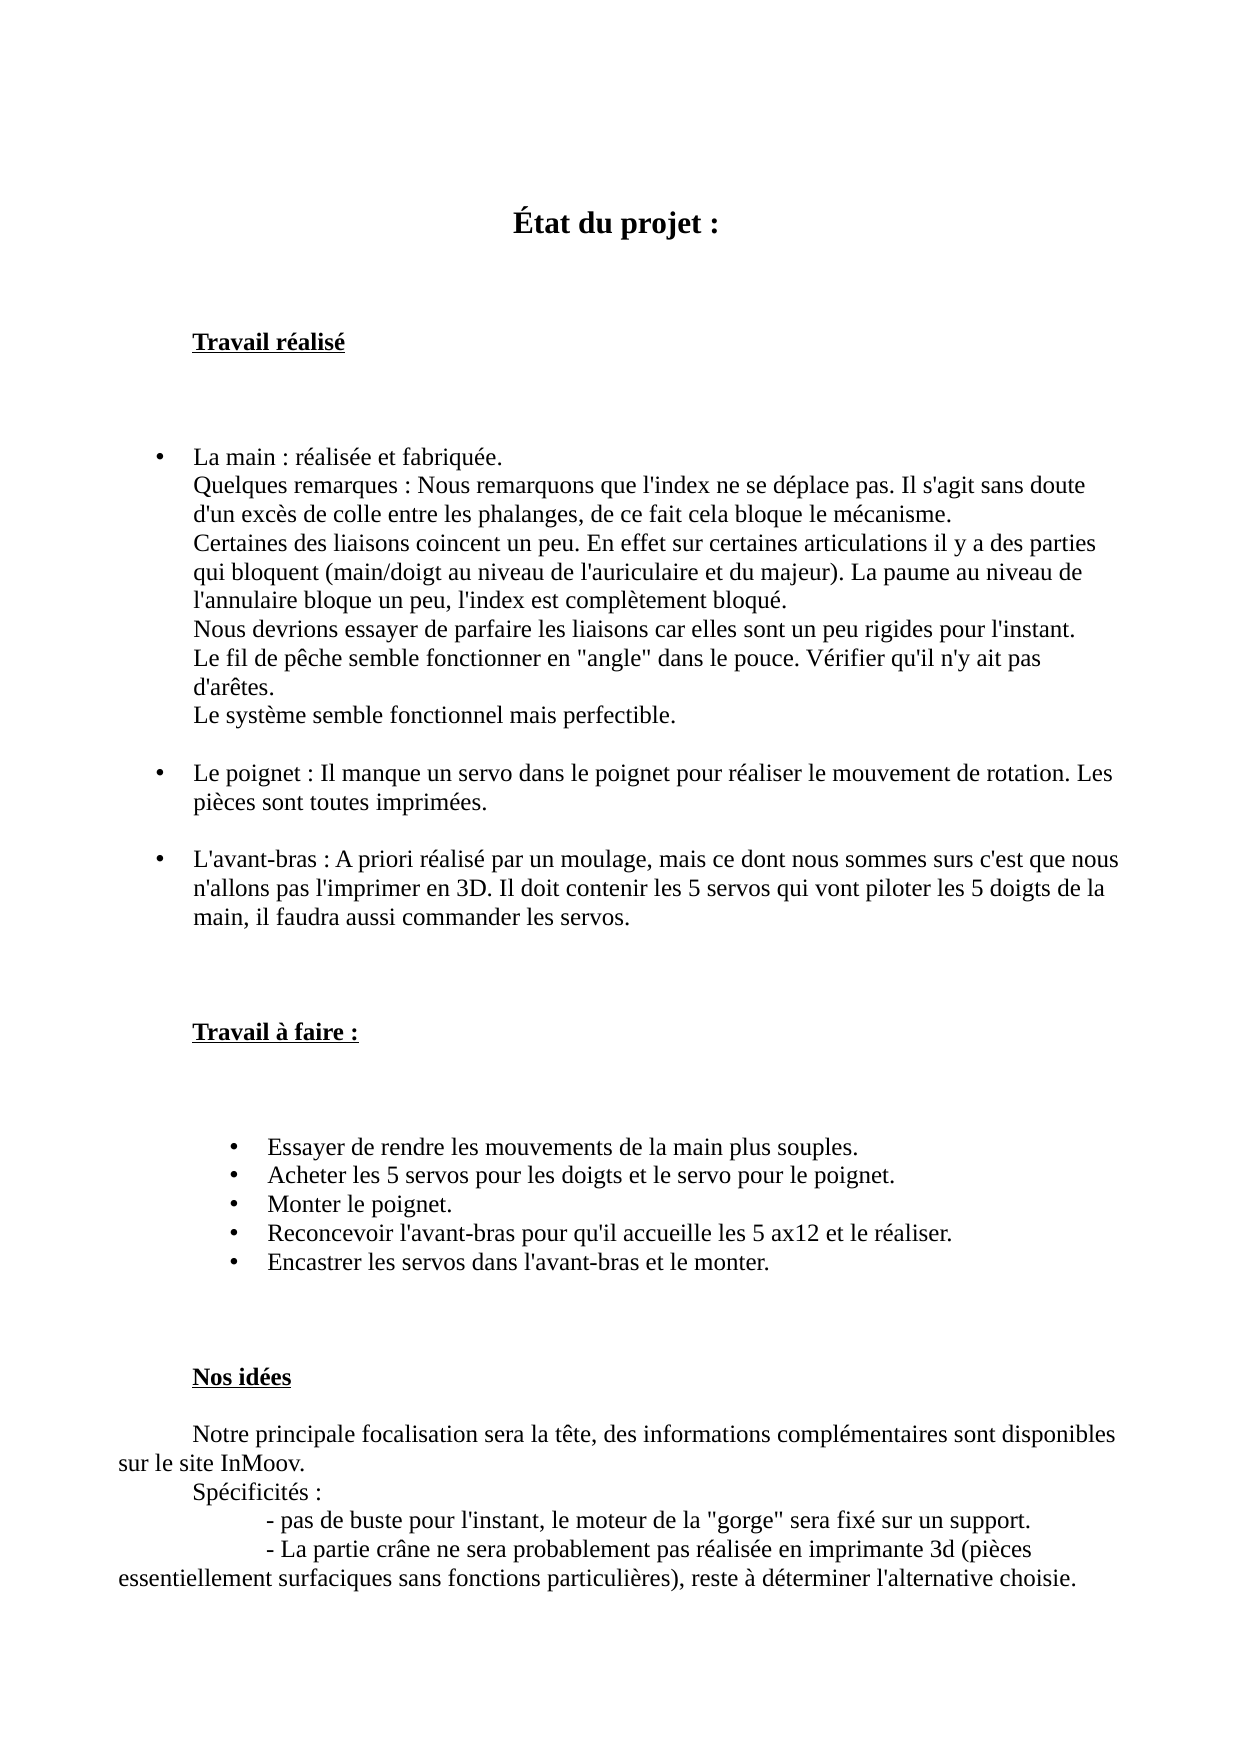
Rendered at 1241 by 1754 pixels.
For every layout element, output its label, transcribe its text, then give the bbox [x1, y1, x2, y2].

text - pas de buste pour l'instant, le moteur de la "gorge" sera fixé sur un support. [118, 1505, 1122, 1534]
list Le fil de pêche semble fonctionner en "angle" dans le pouce. Vérifier qu'il n'y ait pas d'arêtes. [156, 643, 1122, 700]
list Nous devrions essayer de parfaire les liaisons car elles sont un peu rigides pour l'instant. [156, 614, 1122, 643]
text Nos idées [192, 1362, 1122, 1390]
list Certaines des liaisons coincent un peu. En effet sur certaines articulations il y a des parties qui bloquent (main/doigt au niveau de l'auriculaire et du majeur). La paume au niveau de l'annulaire bloque un peu, l'index est complètement bloqué. [156, 528, 1122, 614]
text Spécificités : [118, 1477, 1122, 1505]
text Notre principale focalisation sera la tête, des informations complémentaires sont disponibles sur le site InMoov. [118, 1419, 1122, 1477]
list Monter le poignet. [229, 1189, 1122, 1218]
list Essayer de rendre les mouvements de la main plus souples. [229, 1132, 1122, 1160]
list L'avant-bras : A priori réalisé par un moulage, mais ce dont nous sommes surs c'est que nous n'allons pas l'imprimer en 3D. Il doit contenir les 5 servos qui vont piloter les 5 doigts de la main, il faudra aussi commander les servos. [156, 844, 1122, 930]
list Le poignet : Il manque un servo dans le poignet pour réaliser le mouvement de rotation. Les pièces sont toutes imprimées. [156, 758, 1122, 815]
list Reconcevoir l'avant-bras pour qu'il accueille les 5 ax12 et le réaliser. [229, 1218, 1122, 1247]
list Encastrer les servos dans l'avant-bras et le monter. [229, 1247, 1122, 1275]
list Le système semble fonctionnel mais perfectible. [156, 700, 1122, 729]
list La main : réalisée et fabriquée. [156, 442, 1122, 470]
text Travail à faire : [192, 1017, 1122, 1045]
list Quelques remarques : Nous remarquons que l'index ne se déplace pas. Il s'agit sans doute d'un excès de colle entre les phalanges, de ce fait cela bloque le mécanisme. [156, 470, 1122, 528]
text État du projet : [118, 204, 1122, 240]
text Travail réalisé [192, 327, 1122, 355]
list Acheter les 5 servos pour les doigts et le servo pour le poignet. [229, 1160, 1122, 1189]
text - La partie crâne ne sera probablement pas réalisée en imprimante 3d (pièces essentiellement surfaciques sans fonctions particulières), reste à déterminer l'alternative choisie. [118, 1534, 1122, 1592]
